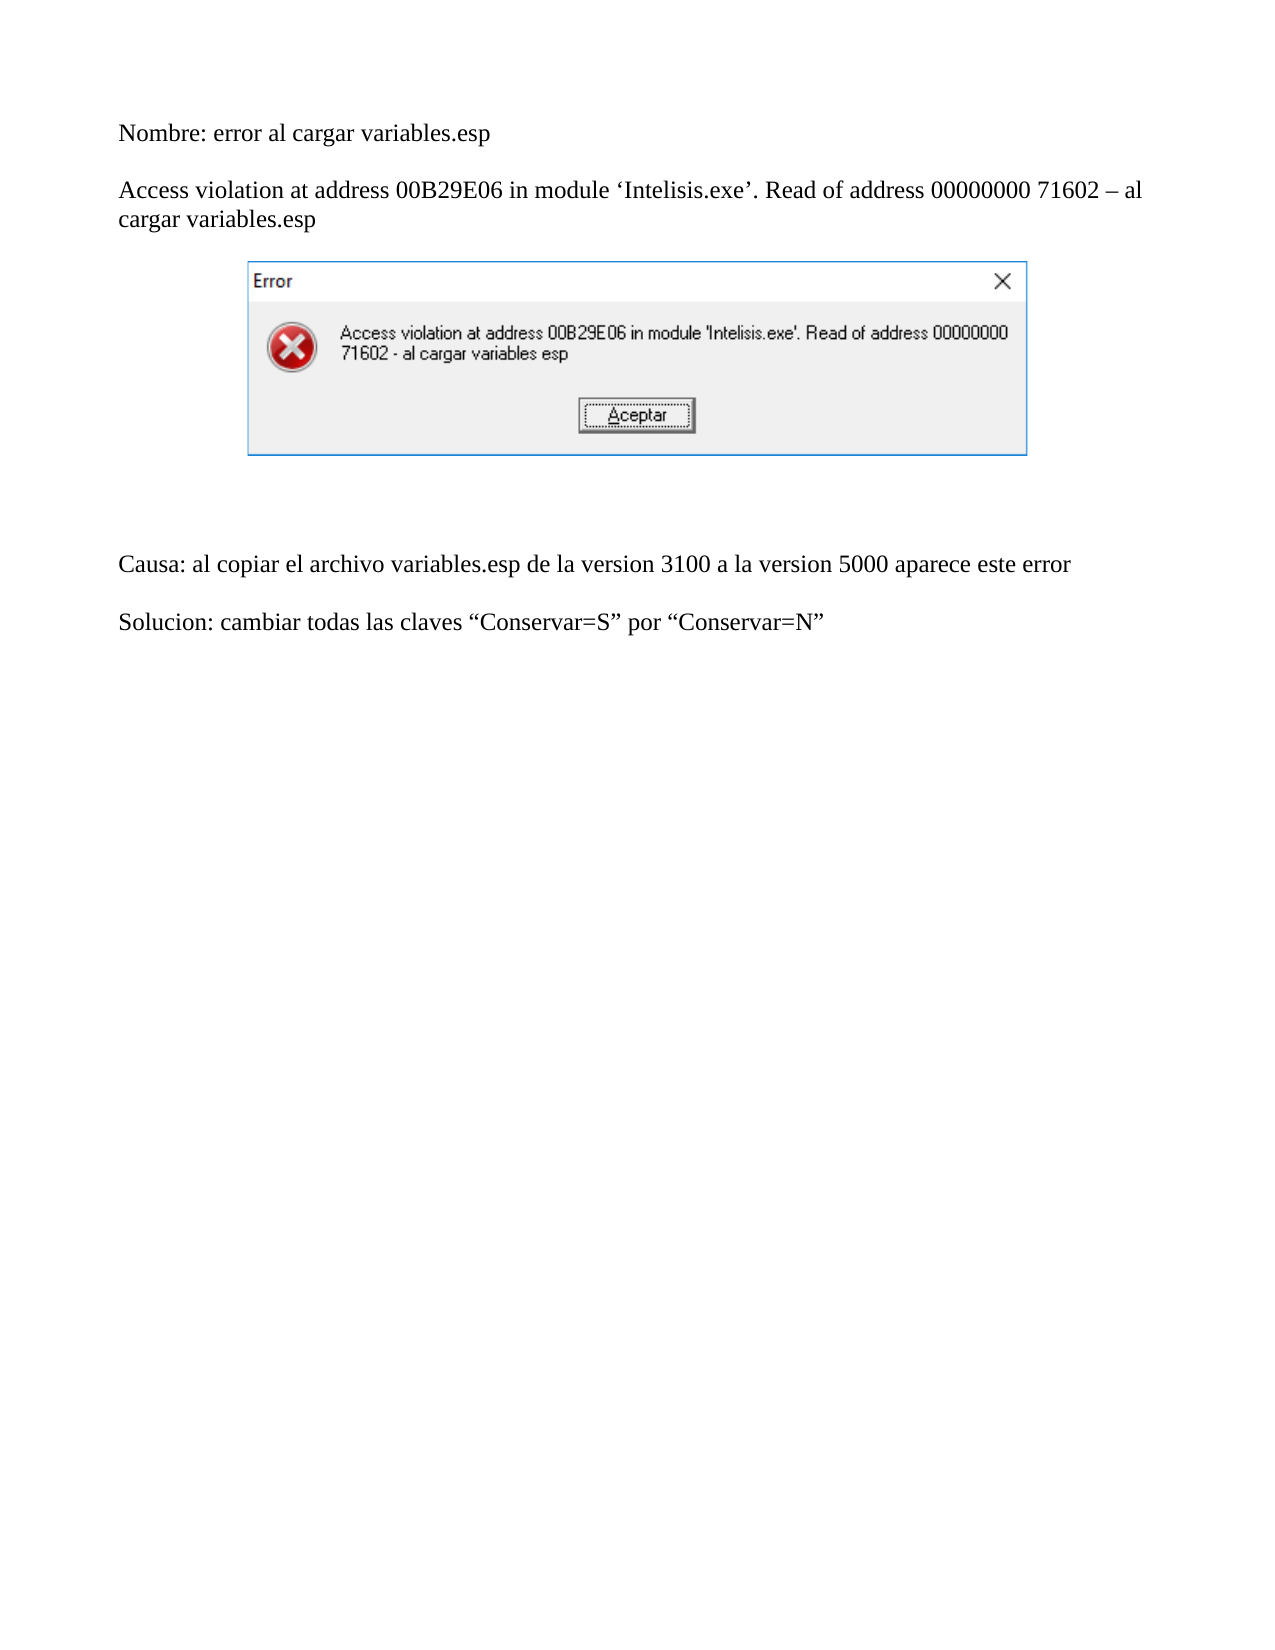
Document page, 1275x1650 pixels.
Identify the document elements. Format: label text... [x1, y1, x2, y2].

text Causa: al copiar el archivo variables.esp de la version 3100 a la version 5000 aparece este error [118, 549, 1157, 578]
text Access violation at address 00B29E06 in module ‘Intelisis.exe’. Read of address 00000000 71602 – al cargar variables.esp [118, 176, 1157, 233]
picture [247, 261, 1028, 456]
text Nombre: error al cargar variables.esp [118, 118, 1157, 147]
text Solucion: cambiar todas las claves “Conservar=S” por “Conservar=N” [118, 607, 1157, 636]
